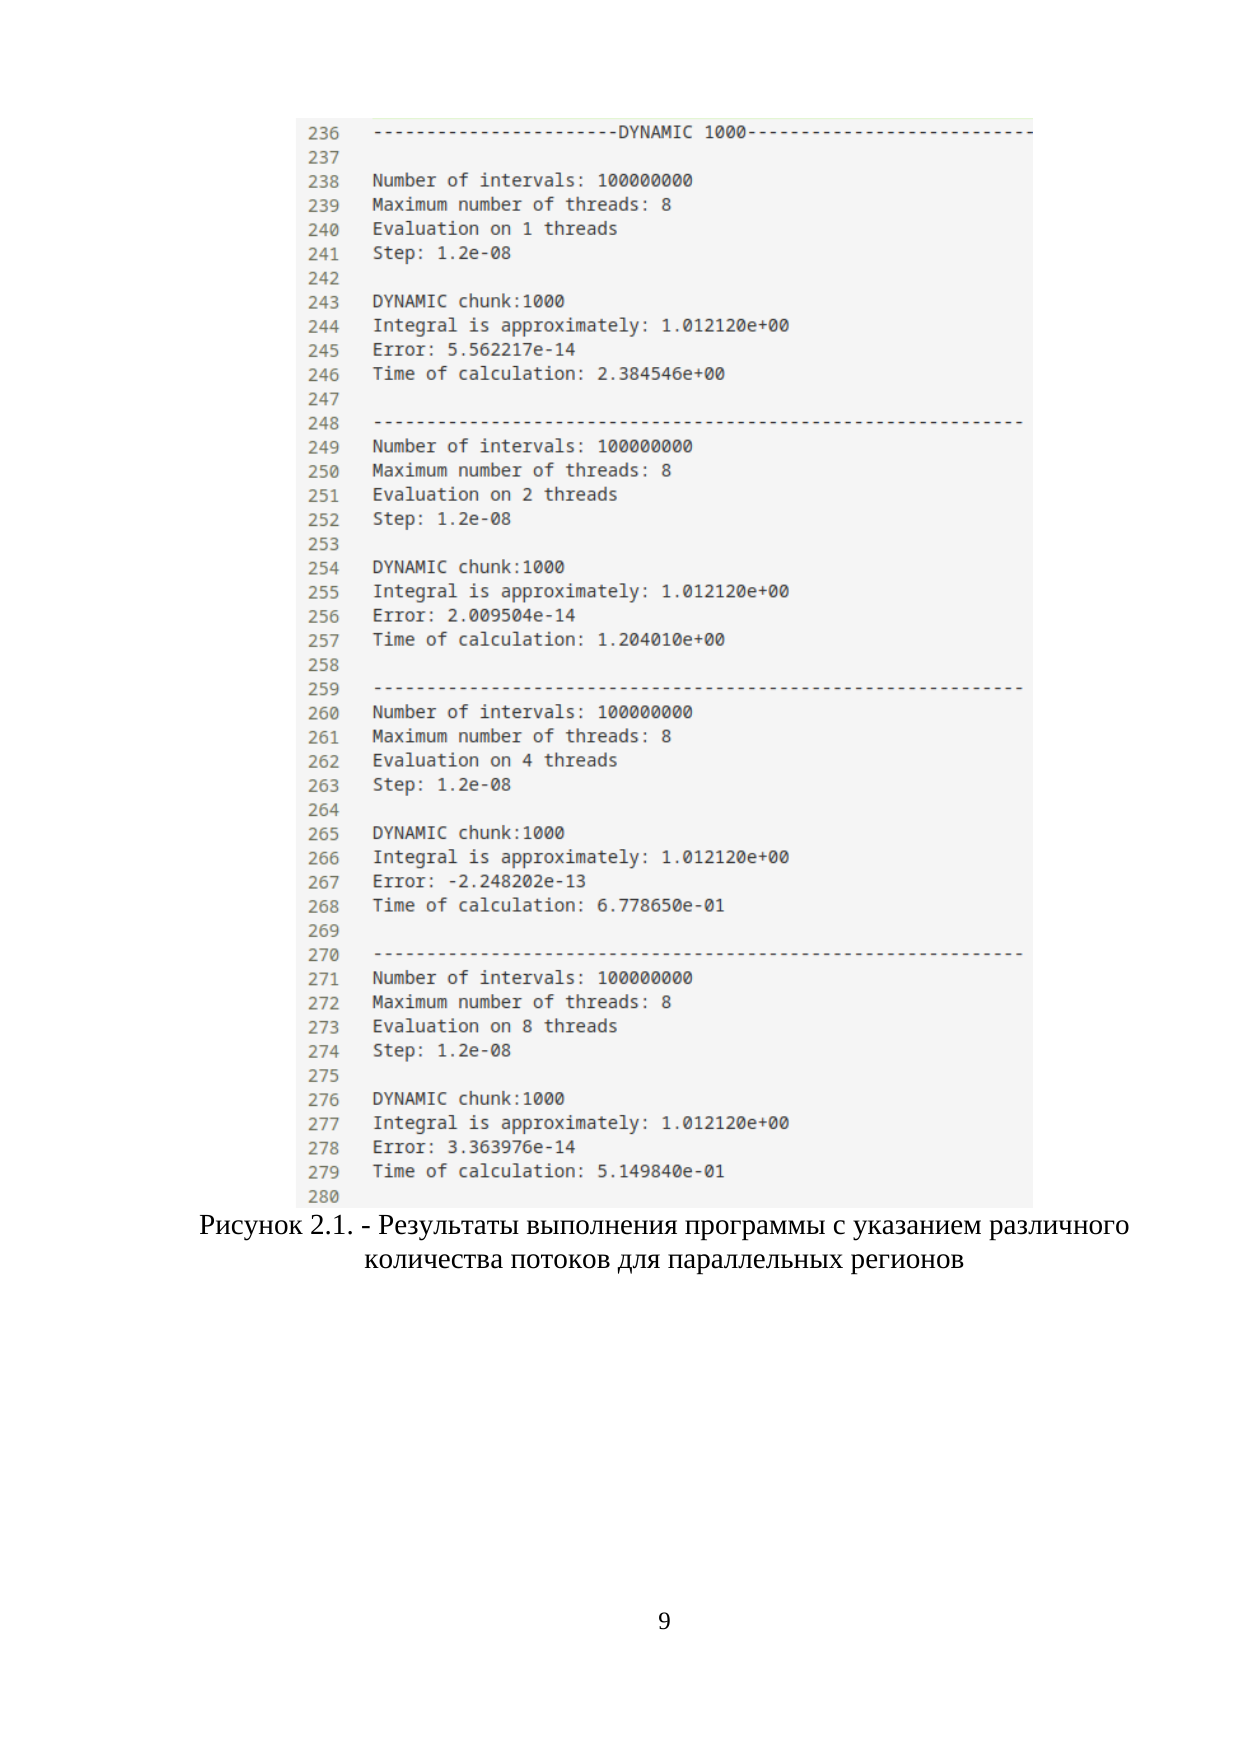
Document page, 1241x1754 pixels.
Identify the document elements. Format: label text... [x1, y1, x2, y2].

picture [295, 118, 1033, 1208]
title Рисунок 2.1. - Результаты выполнения программы с указанием различного количества потоков для параллельных регионов [177, 118, 1152, 1274]
